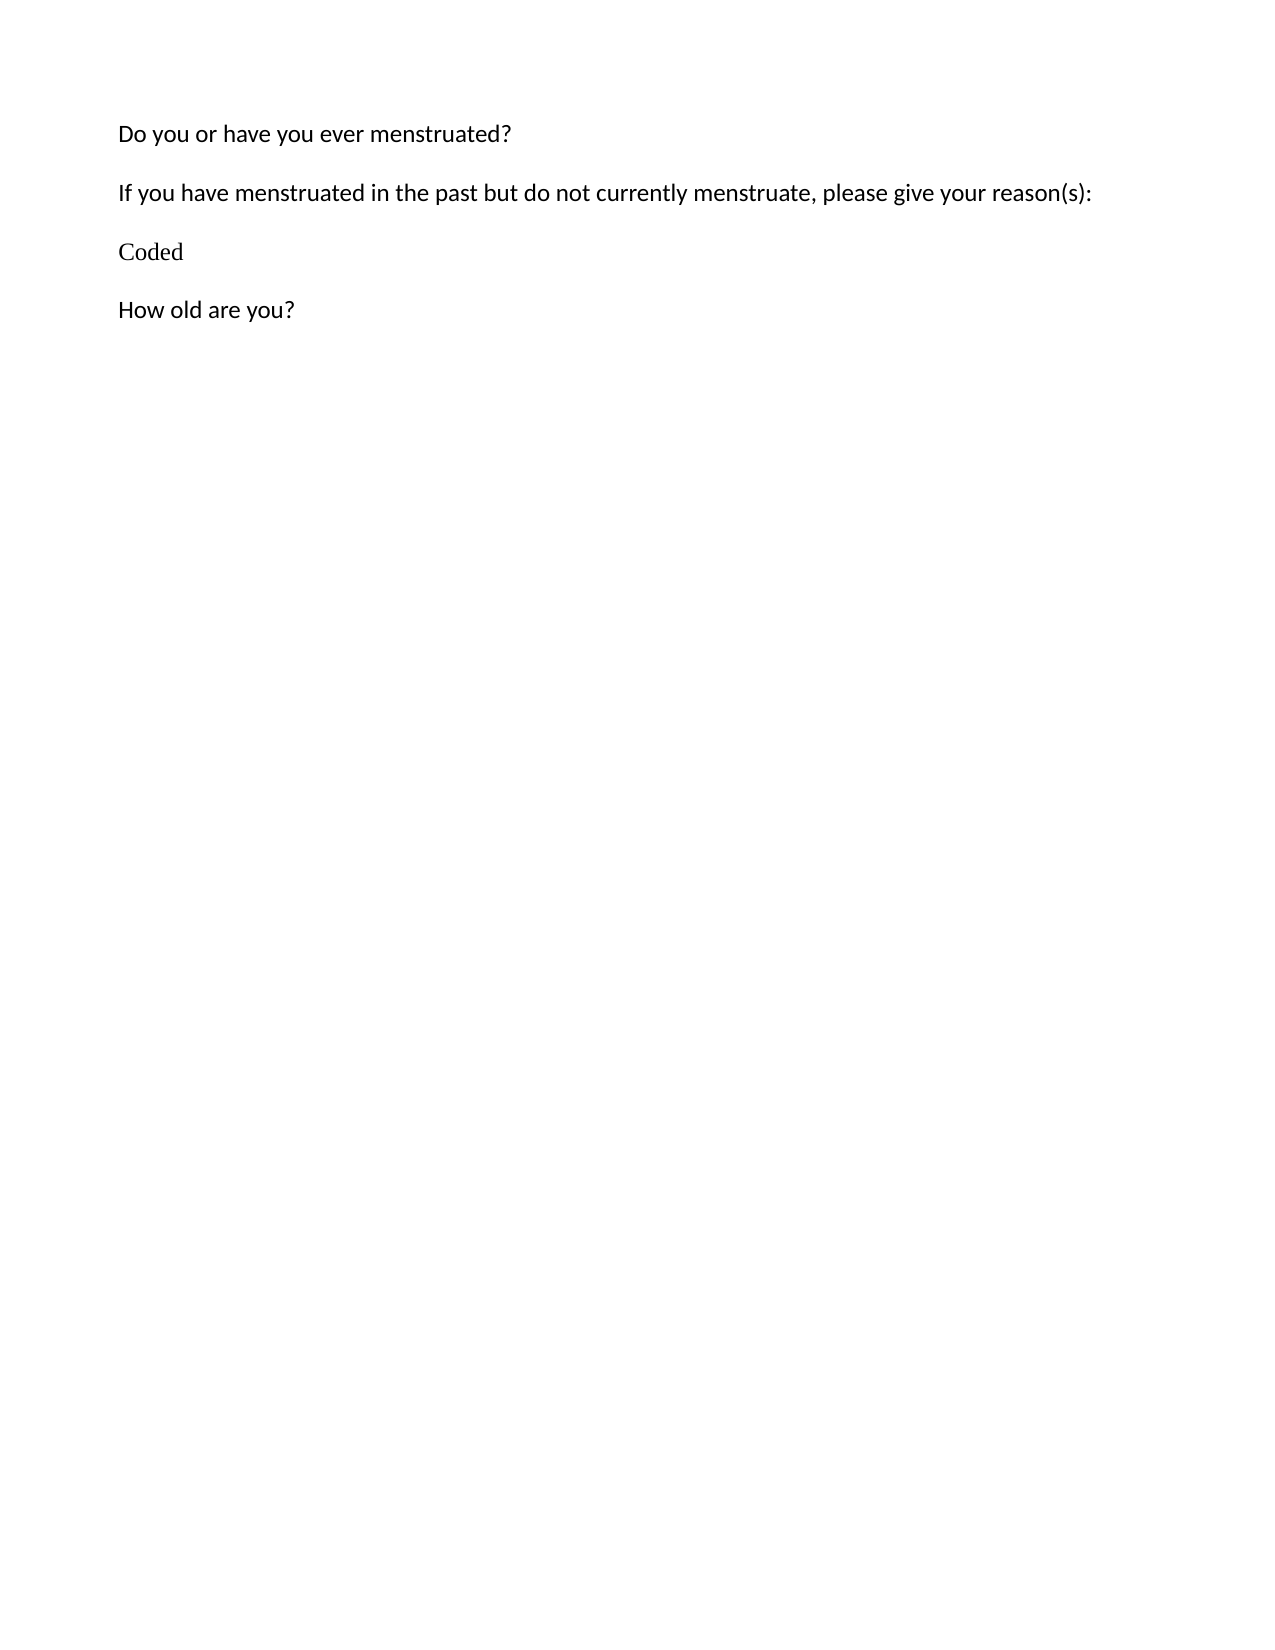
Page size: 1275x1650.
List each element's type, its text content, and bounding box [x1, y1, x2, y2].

text Do you or have you ever menstruated? [118, 118, 1157, 149]
text If you have menstruated in the past but do not currently menstruate, please give your reason(s): [118, 177, 1157, 208]
text How old are you? [118, 294, 1157, 325]
text Coded [118, 237, 1157, 265]
